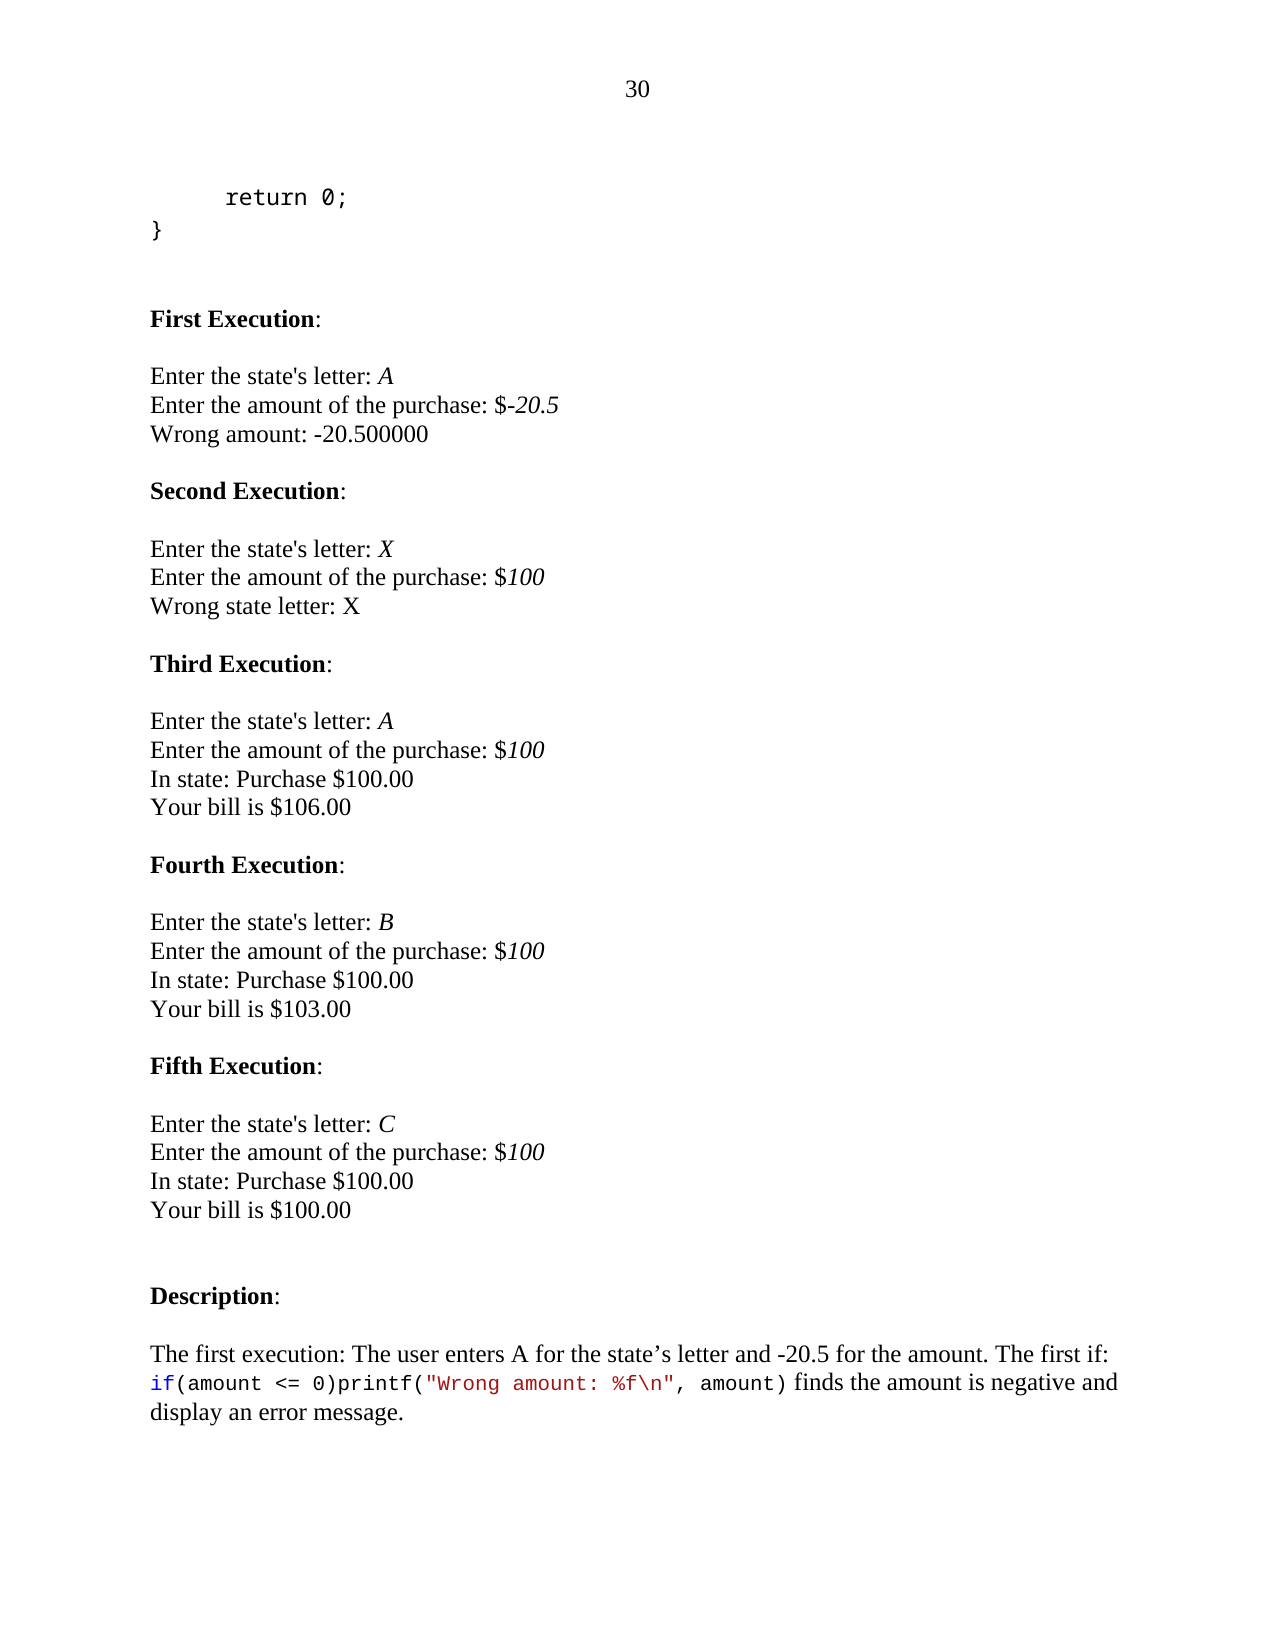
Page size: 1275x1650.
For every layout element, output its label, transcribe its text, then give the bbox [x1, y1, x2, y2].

subtitle Fourth Execution: [150, 850, 1125, 879]
subtitle } [150, 212, 1125, 244]
subtitle Enter the amount of the purchase: $100 [150, 735, 1125, 764]
subtitle Enter the state's letter: A [150, 361, 1125, 390]
subtitle Your bill is $103.00 [150, 994, 1125, 1022]
subtitle Second Execution: [150, 476, 1125, 505]
subtitle Enter the amount of the purchase: $-20.5 [150, 390, 1125, 419]
subtitle Description: [150, 1281, 1125, 1310]
subtitle Wrong amount: -20.500000 [150, 419, 1125, 447]
subtitle Your bill is $100.00 [150, 1195, 1125, 1224]
subtitle In state: Purchase $100.00 [150, 1166, 1125, 1195]
subtitle Enter the amount of the purchase: $100 [150, 1137, 1125, 1166]
subtitle Enter the state's letter: B [150, 907, 1125, 936]
subtitle Enter the amount of the purchase: $100 [150, 562, 1125, 591]
subtitle Enter the state's letter: A [150, 706, 1125, 735]
subtitle Third Execution: [150, 649, 1125, 677]
subtitle In state: Purchase $100.00 [150, 965, 1125, 994]
subtitle First Execution: [150, 304, 1125, 332]
subtitle Enter the state's letter: X [150, 534, 1125, 562]
subtitle Wrong state letter: X [150, 591, 1125, 620]
subtitle Your bill is $106.00 [150, 792, 1125, 821]
subtitle return 0; [150, 181, 1125, 212]
subtitle Enter the state's letter: C [150, 1109, 1125, 1137]
subtitle Enter the amount of the purchase: $100 [150, 936, 1125, 965]
subtitle Fifth Execution: [150, 1051, 1125, 1080]
subtitle In state: Purchase $100.00 [150, 764, 1125, 792]
subtitle The first execution: The user enters A for the state’s letter and -20.5 for the amount. The first if: if(amount <= 0)printf("Wrong amount: %f\n", amount) finds the amount is negative and display an error message. [150, 1339, 1125, 1426]
